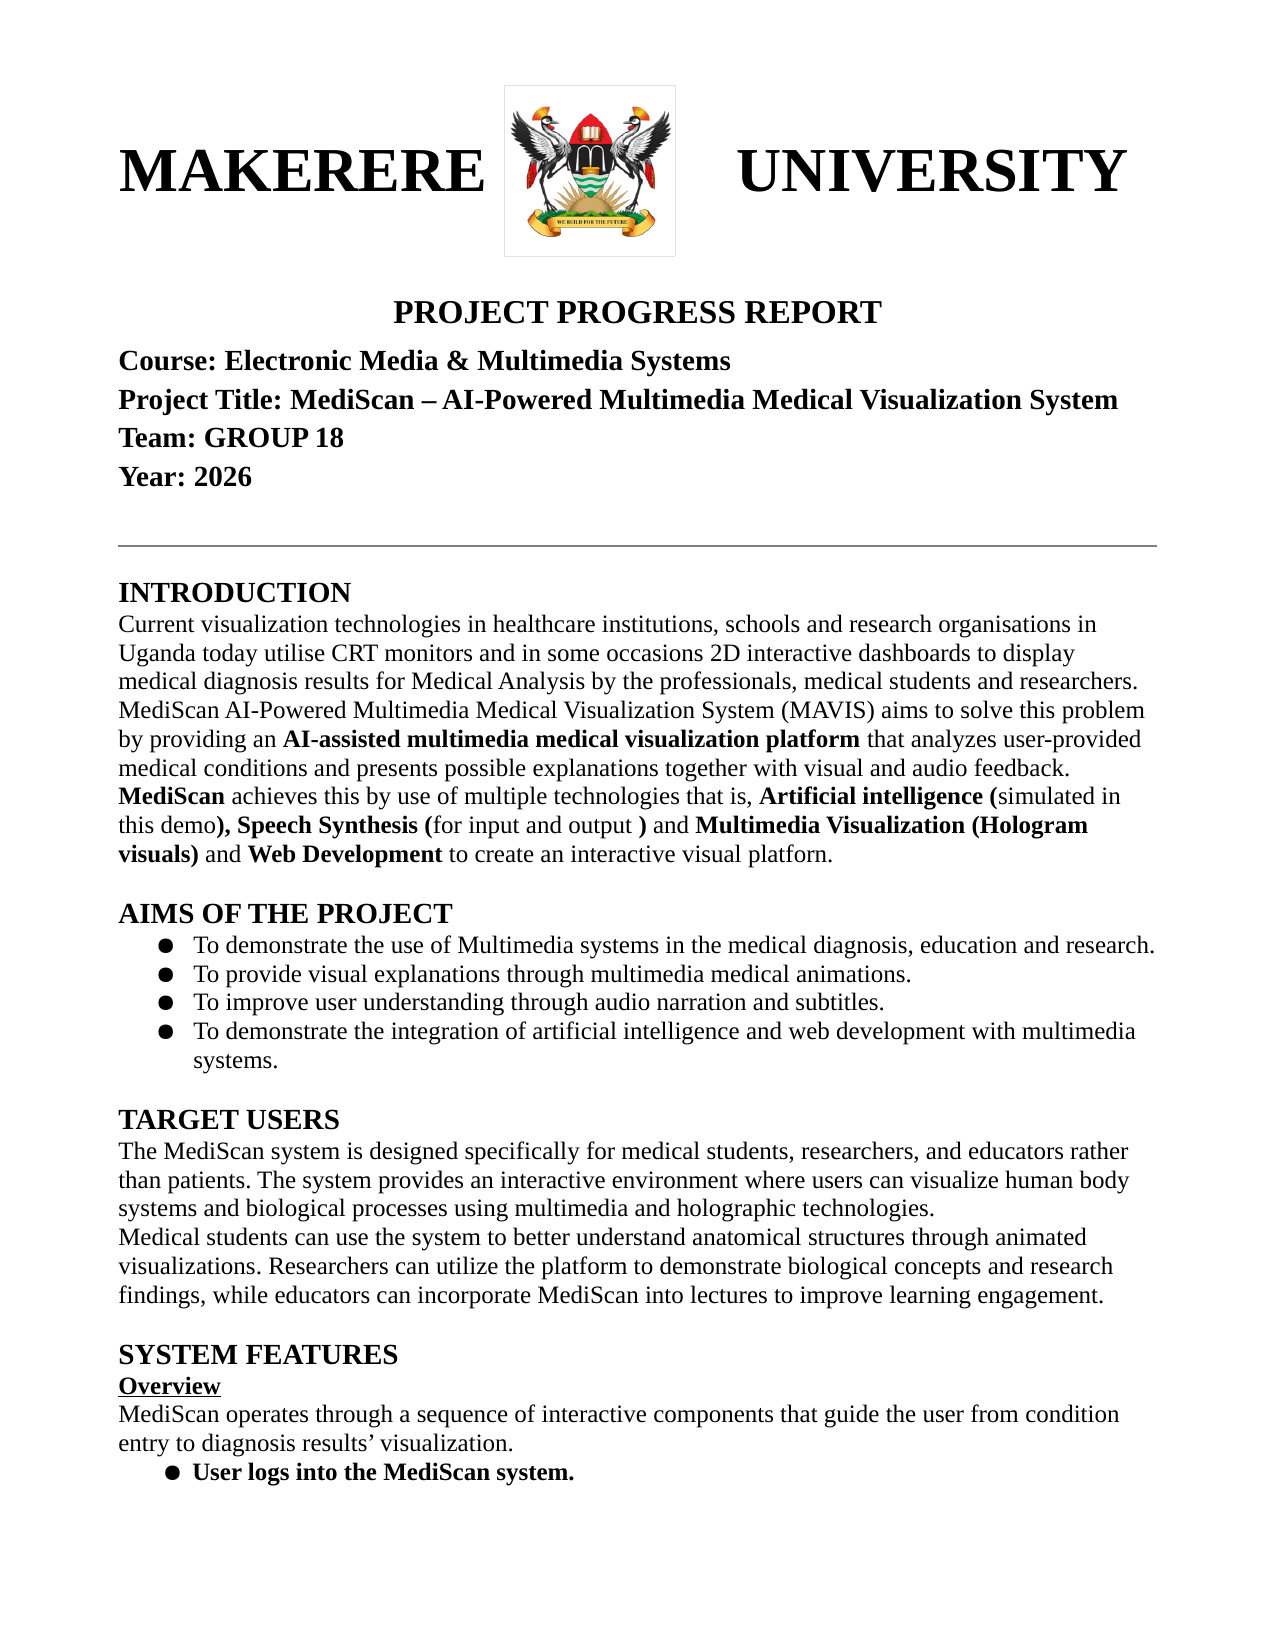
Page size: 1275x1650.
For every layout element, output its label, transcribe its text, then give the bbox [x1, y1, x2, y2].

list User logs into the MediScan system. [162, 1457, 1157, 1486]
text The MediScan system is designed specifically for medical students, researchers, and educators rather than patients. The system provides an interactive environment where users can visualize human body systems and biological processes using multimedia and holographic technologies. [118, 1136, 1157, 1222]
subtitle UNIVERSITY [676, 133, 1157, 205]
list To improve user understanding through audio narration and subtitles. [156, 987, 1157, 1016]
text SYSTEM FEATURES [118, 1337, 1157, 1371]
text MediScan operates through a sequence of interactive components that guide the user from condition entry to diagnosis results’ visualization. [118, 1399, 1157, 1457]
text Medical students can use the system to better understand anatomical structures through animated visualizations. Researchers can utilize the platform to demonstrate biological concepts and research findings, while educators can incorporate MediScan into lectures to improve learning engagement. [118, 1222, 1157, 1308]
text TARGET USERS [118, 1102, 1157, 1136]
text INTRODUCTION [118, 575, 1157, 609]
list To demonstrate the use of Multimedia systems in the medical diagnosis, education and research. [156, 930, 1157, 959]
text Overview [118, 1371, 1157, 1399]
text MediScan achieves this by use of multiple technologies that is, Artificial intelligence (simulated in this demo), Speech Synthesis (for input and output ) and Multimedia Visualization (Hologram visuals) and Web Development to create an interactive visual platforn. [118, 781, 1157, 868]
text Course: Electronic Media & Multimedia Systems Project Title: MediScan – AI-Powered Multimedia Medical Visualization System Team: GROUP 18 Year: 2026 [118, 343, 1157, 492]
text AIMS OF THE PROJECT [118, 896, 1157, 930]
text Current visualization technologies in healthcare institutions, schools and research organisations in Uganda today utilise CRT monitors and in some occasions 2D interactive dashboards to display medical diagnosis results for Medical Analysis by the professionals, medical students and researchers. [118, 609, 1157, 695]
subtitle MAKERERE [118, 133, 504, 205]
text MediScan AI-Powered Multimedia Medical Visualization System (MAVIS) aims to solve this problem by providing an AI-assisted multimedia medical visualization platform that analyzes user-provided medical conditions and presents possible explanations together with visual and audio feedback. [118, 695, 1157, 781]
list To demonstrate the integration of artificial intelligence and web development with multimedia systems. [156, 1016, 1157, 1074]
list To provide visual explanations through multimedia medical animations. [156, 959, 1157, 987]
picture [507, 88, 673, 254]
subtitle PROJECT PROGRESS REPORT [118, 292, 1157, 331]
